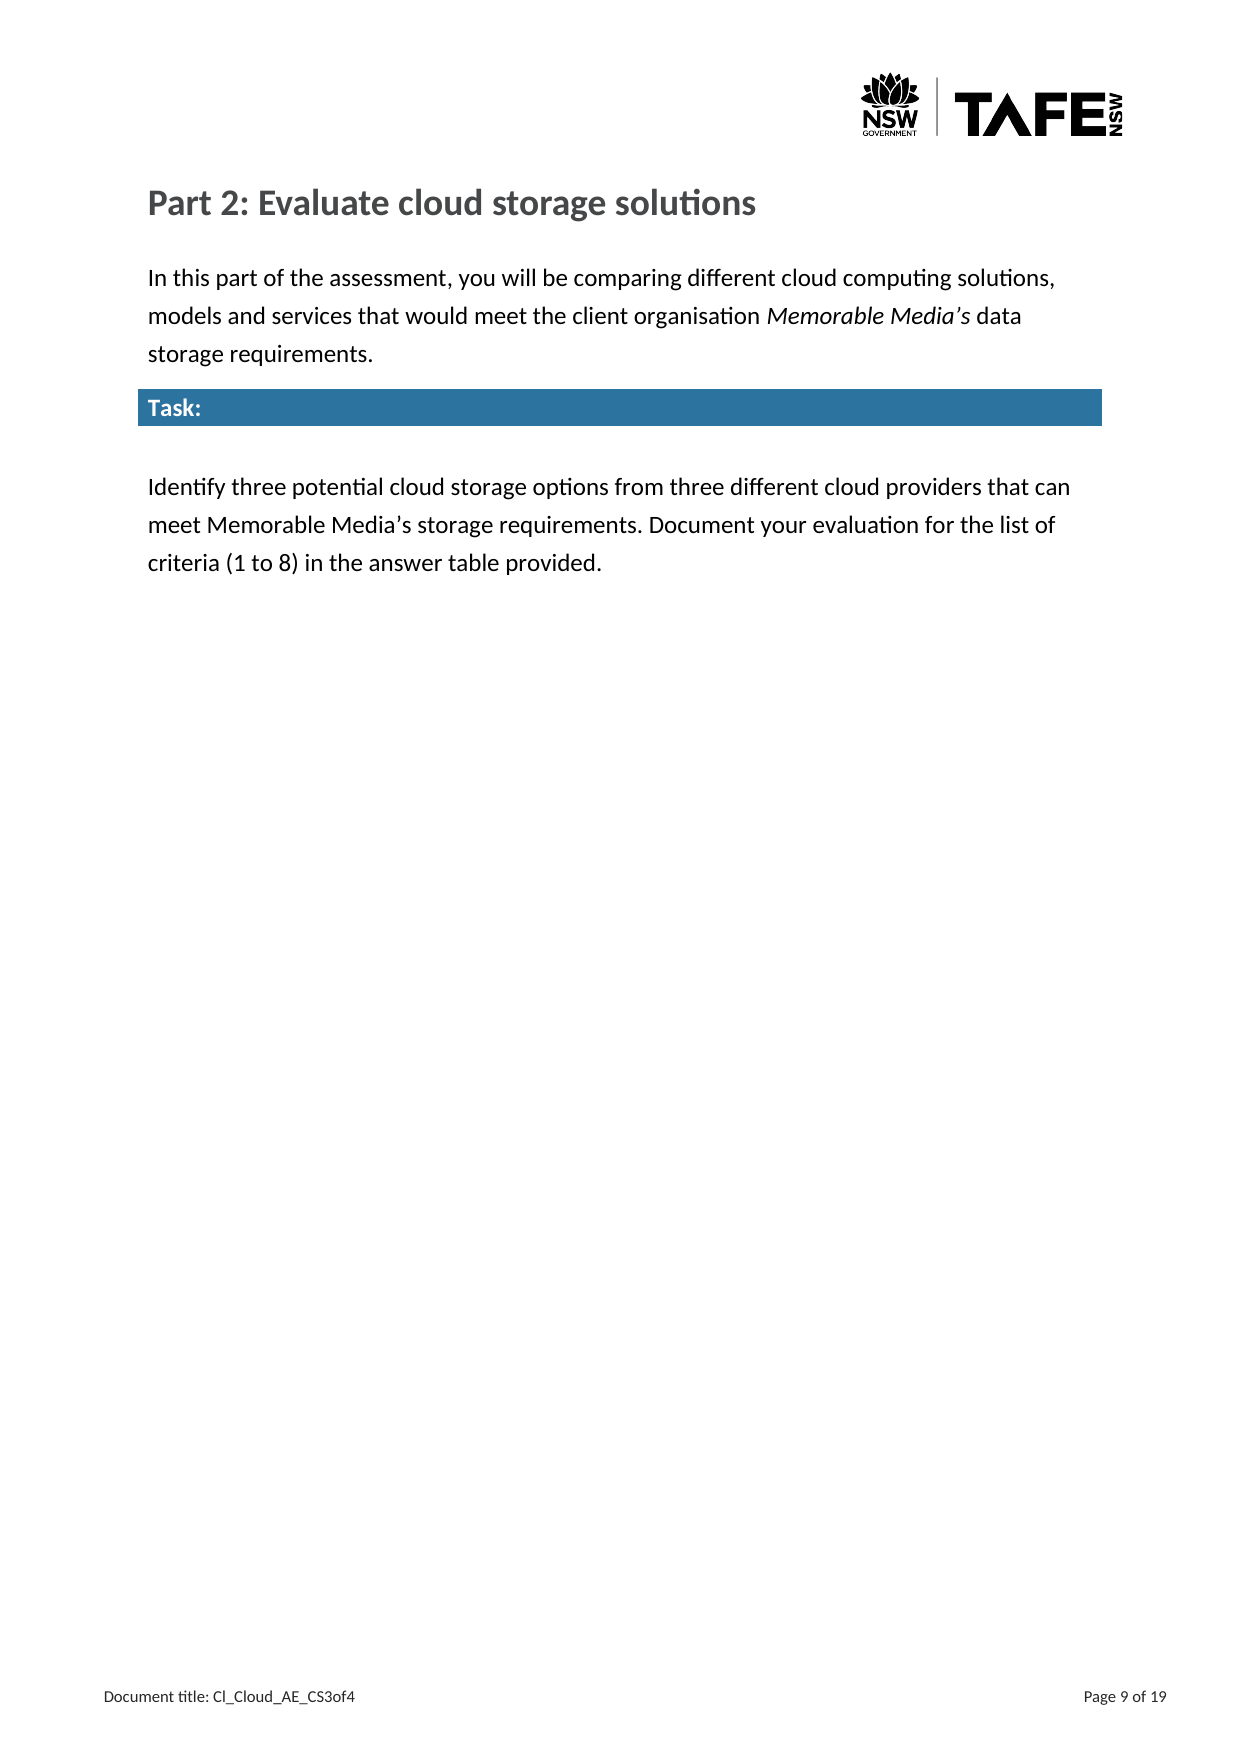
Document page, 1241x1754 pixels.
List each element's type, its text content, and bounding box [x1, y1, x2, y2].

text In this part of the assessment, you will be comparing different cloud computing solutions, models and services that would meet the client organisation Memorable Media’s data storage requirements. [148, 262, 1092, 369]
subtitle Part 2: Evaluate cloud storage solutions [148, 179, 1092, 225]
text Task: [139, 390, 1101, 425]
picture [861, 71, 1123, 137]
text Identify three potential cloud storage options from three different cloud providers that can meet Memorable Media’s storage requirements. Document your evaluation for the list of criteria (1 to 8) in the answer table provided. [148, 471, 1092, 578]
